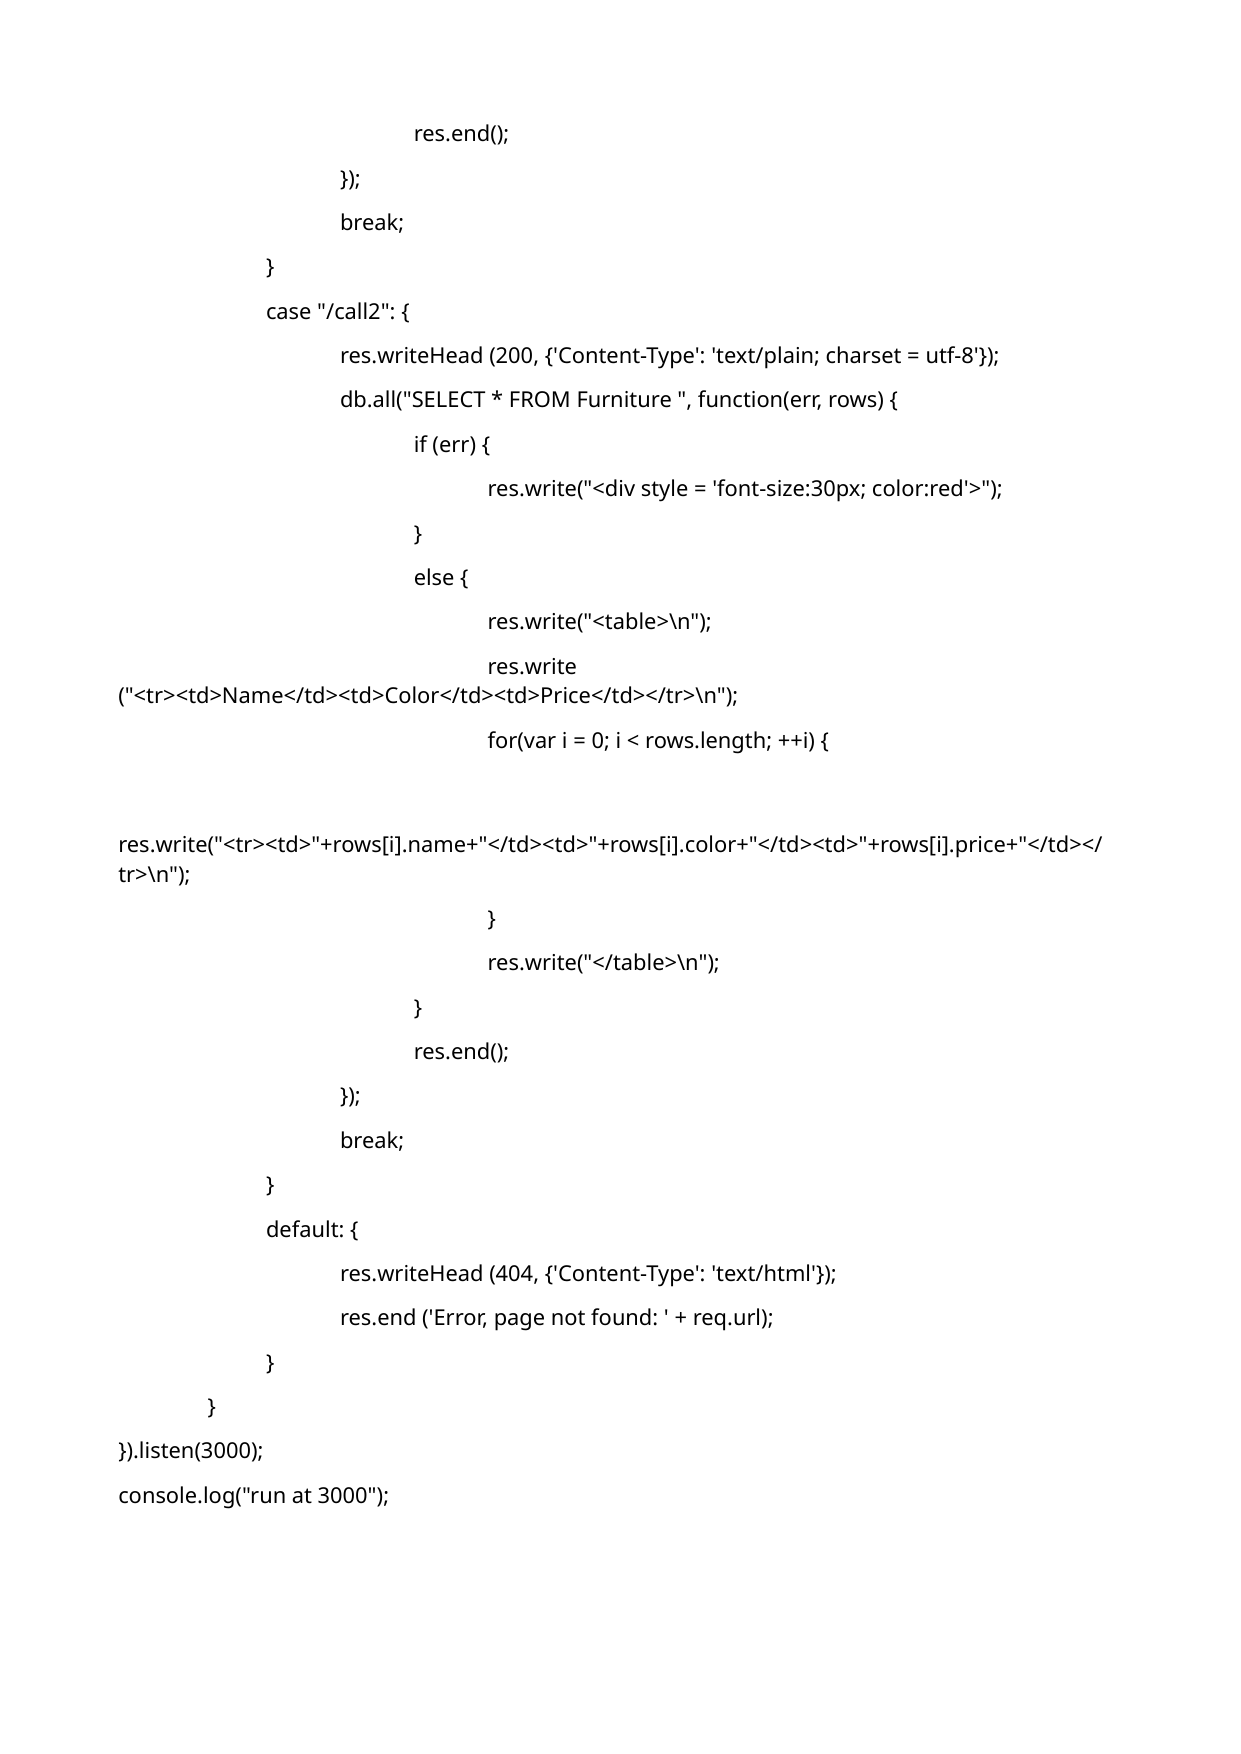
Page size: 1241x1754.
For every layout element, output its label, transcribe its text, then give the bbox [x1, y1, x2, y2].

text res.writeHead (404, {'Content-Type': 'text/html'}); [118, 1258, 1122, 1288]
text res.write ("<tr><td>Name</td><td>Color</td><td>Price</td></tr>\n"); [118, 651, 1122, 710]
text } [118, 1391, 1122, 1421]
text } [118, 992, 1122, 1021]
text } [118, 251, 1122, 281]
text res.end(); [118, 1036, 1122, 1066]
text res.end ('Error, page not found: ' + req.url); [118, 1302, 1122, 1332]
text } [118, 517, 1122, 547]
text } [118, 1169, 1122, 1199]
text console.log("run at 3000"); [118, 1480, 1122, 1509]
text res.write("<div style = 'font-size:30px; color:red'>"); [118, 473, 1122, 503]
text db.all("SELECT * FROM Furniture ", function(err, rows) { [118, 384, 1122, 414]
text res.write("<tr><td>"+rows[i].name+"</td><td>"+rows[i].color+"</td><td>"+rows[i].price+"</td></tr>\n"); [118, 769, 1122, 888]
text }); [118, 162, 1122, 192]
text default: { [118, 1213, 1122, 1243]
text res.writeHead (200, {'Content-Type': 'text/plain; charset = utf-8'}); [118, 340, 1122, 370]
text }); [118, 1080, 1122, 1110]
text res.end(); [118, 118, 1122, 148]
text else { [118, 562, 1122, 592]
text res.write("</table>\n"); [118, 947, 1122, 977]
text }).listen(3000); [118, 1435, 1122, 1465]
text for(var i = 0; i < rows.length; ++i) { [118, 725, 1122, 754]
text break; [118, 207, 1122, 237]
text if (err) { [118, 429, 1122, 458]
text break; [118, 1125, 1122, 1154]
text res.write("<table>\n"); [118, 606, 1122, 636]
text } [118, 903, 1122, 933]
text } [118, 1347, 1122, 1376]
text case "/call2": { [118, 296, 1122, 325]
